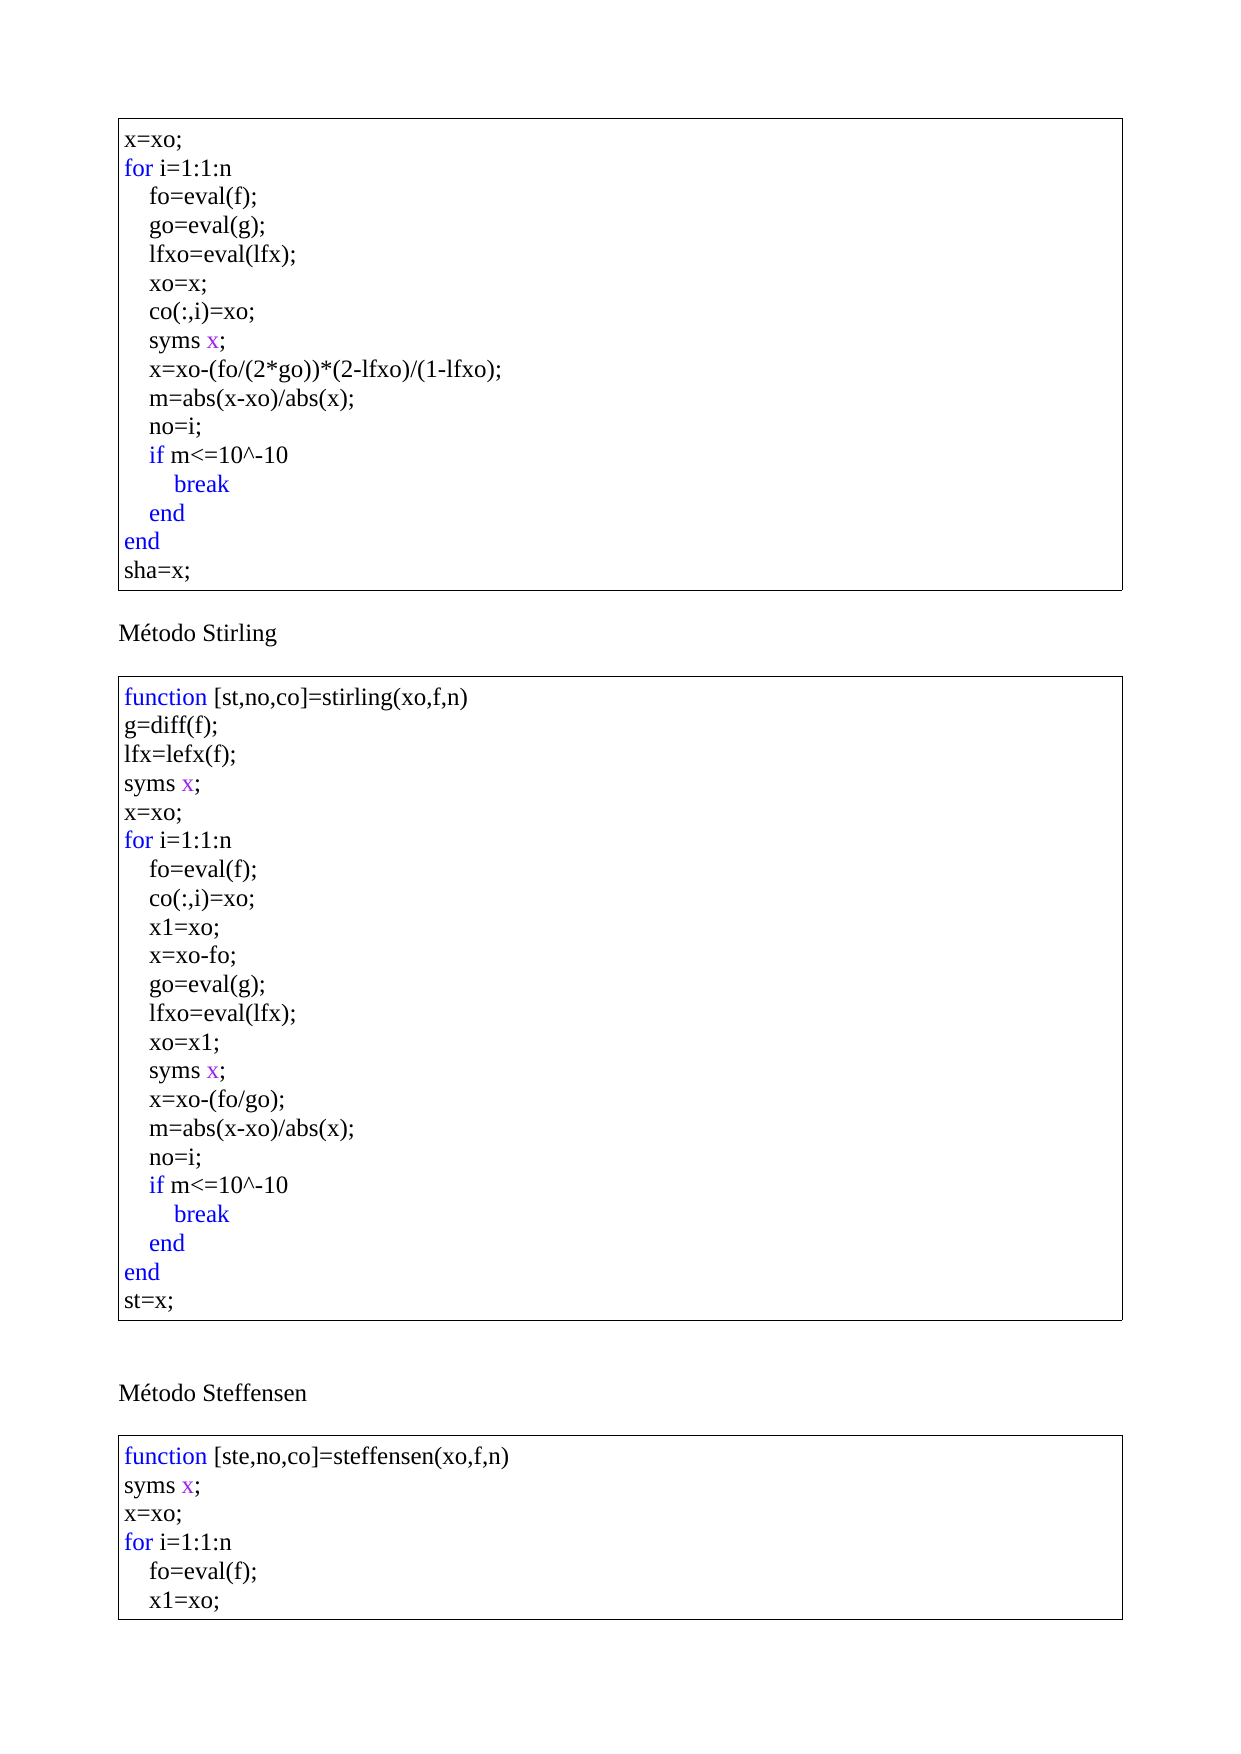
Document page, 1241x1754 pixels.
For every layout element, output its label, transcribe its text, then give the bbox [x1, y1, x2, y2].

text Método Steffensen [118, 1378, 1122, 1406]
table_header function [st,no,co]=stirling(xo,f,n) g=diff(f); lfx=lefx(f); syms x; x=xo; for i=1:1:n fo=eval(f); co(:,i)=xo; x1=xo; x=xo-fo; go=eval(g); lfxo=eval(lfx); xo=x1; syms x; x=xo-(fo/go); m=abs(x-xo)/abs(x); no=i; if m<=10^-10 break end end st=x; [119, 677, 1122, 1320]
table_header x=xo; for i=1:1:n fo=eval(f); go=eval(g); lfxo=eval(lfx); xo=x; co(:,i)=xo; syms x; x=xo-(fo/(2*go))*(2-lfxo)/(1-lfxo); m=abs(x-xo)/abs(x); no=i; if m<=10^-10 break end end sha=x; [119, 119, 1122, 590]
text Método Stirling [118, 618, 1122, 647]
table_header function [ste,no,co]=steffensen(xo,f,n) syms x; x=xo; for i=1:1:n fo=eval(f); x1=xo; [119, 1436, 1122, 1619]
